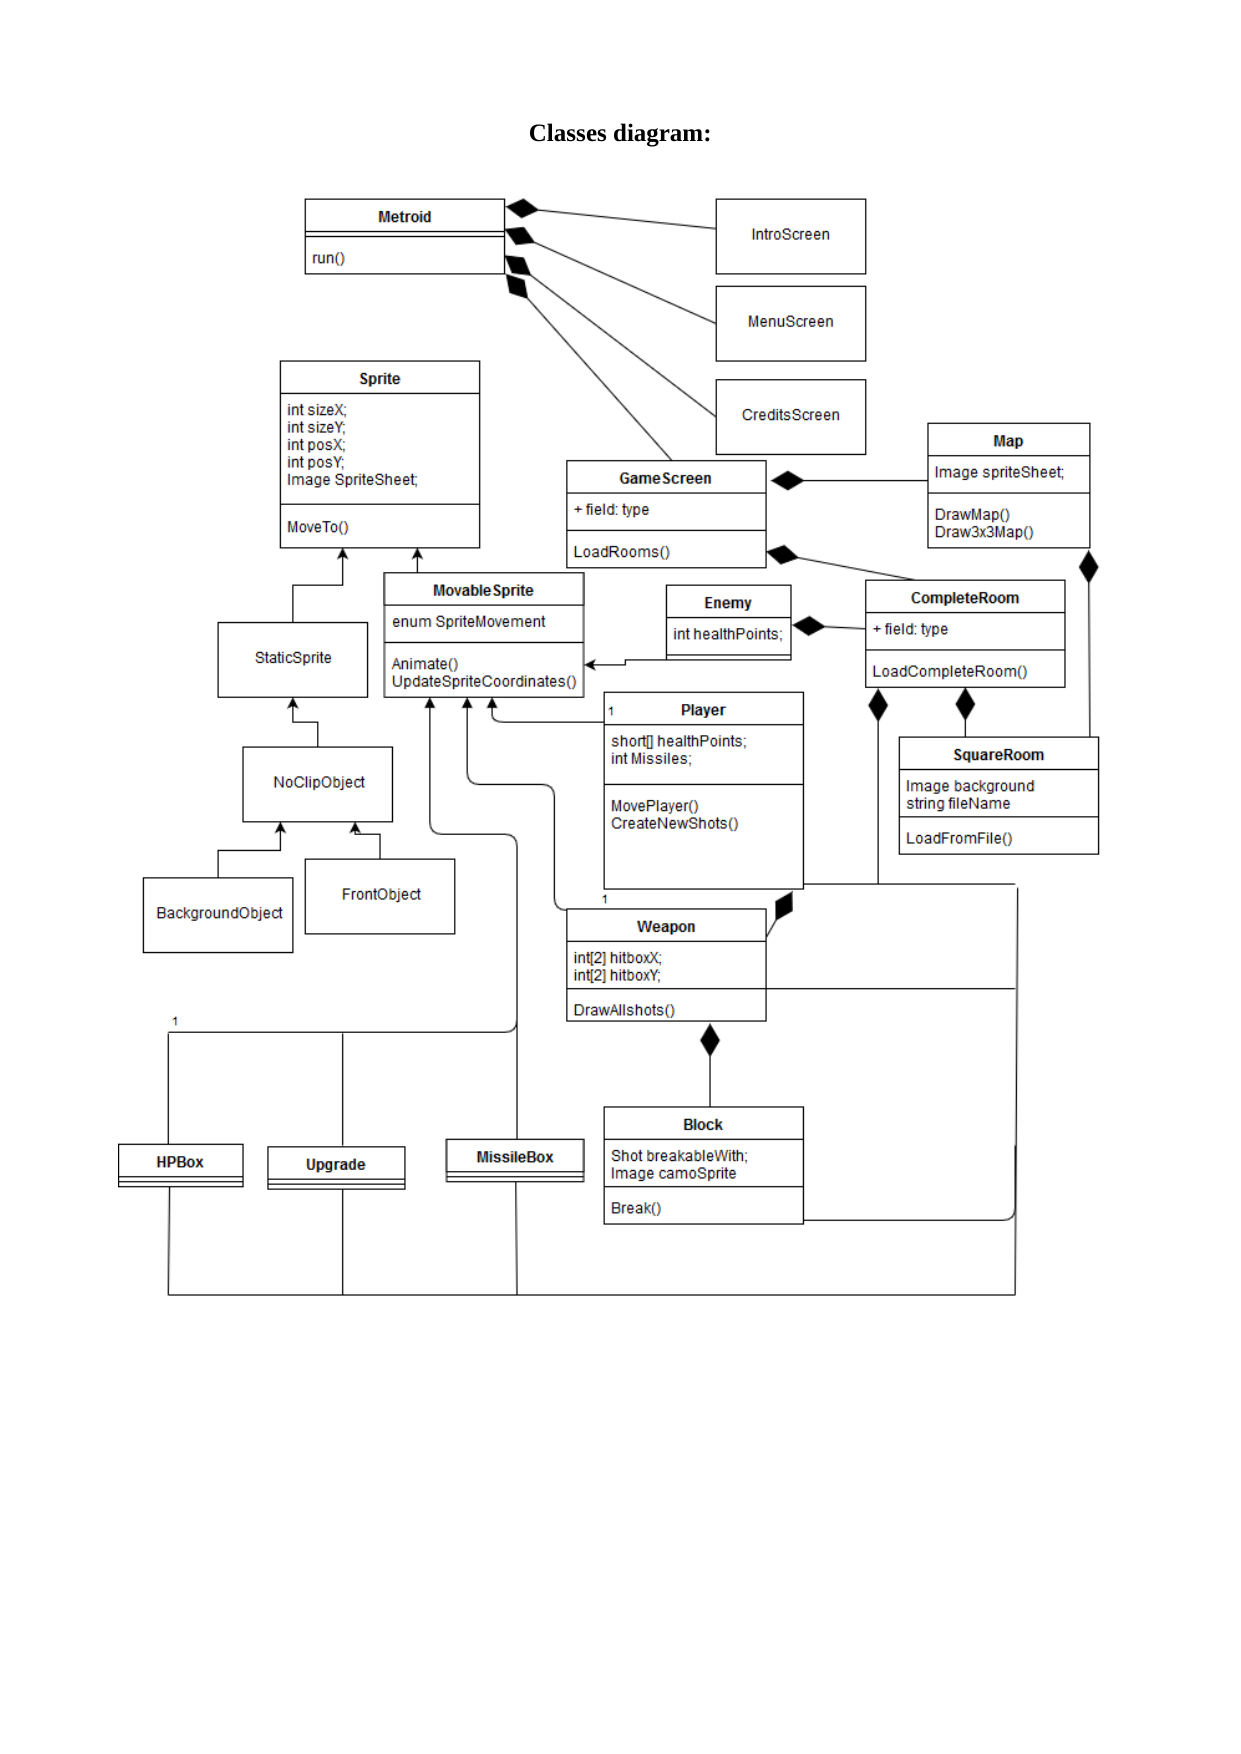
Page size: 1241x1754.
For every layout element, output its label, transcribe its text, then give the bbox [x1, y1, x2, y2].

text Classes diagram: [118, 118, 1122, 147]
picture [118, 175, 1123, 1297]
